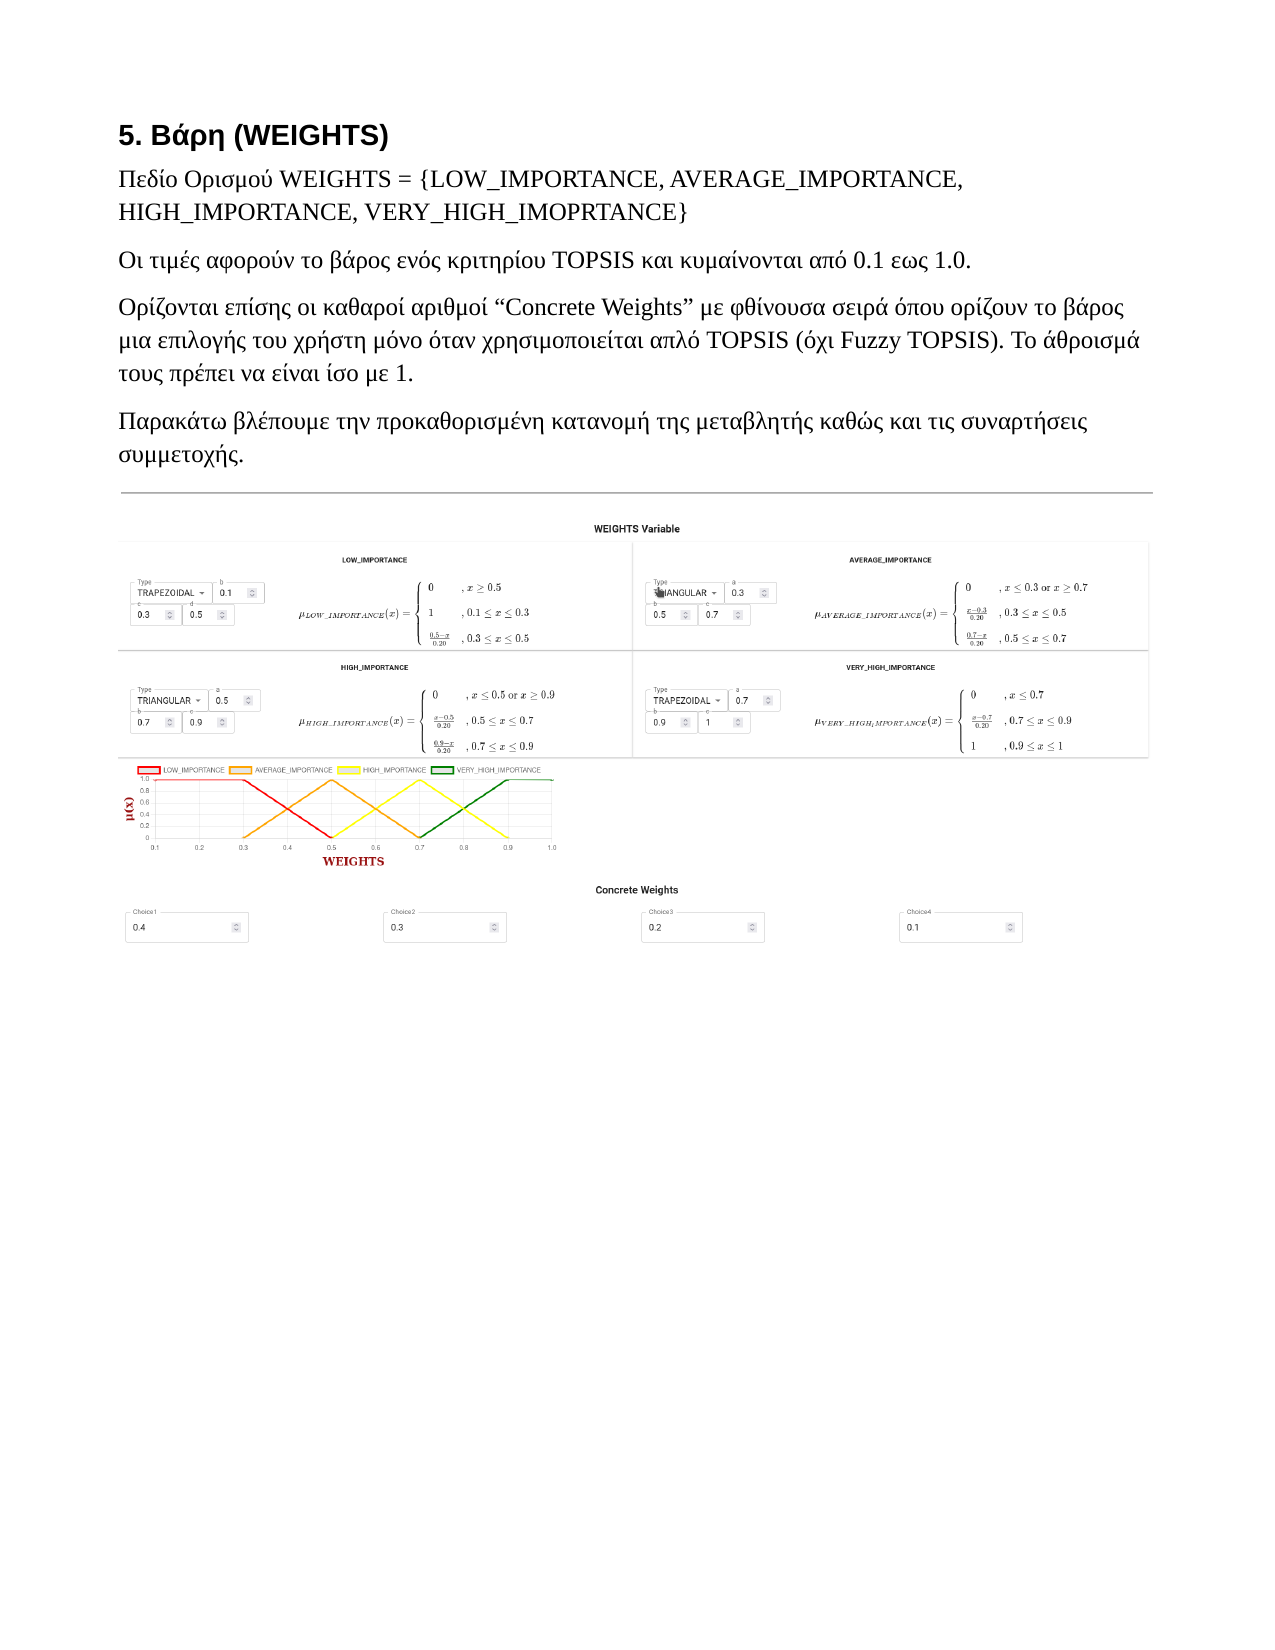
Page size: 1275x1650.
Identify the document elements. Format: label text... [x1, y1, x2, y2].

picture [118, 486, 1157, 949]
text Πεδίο Ορισμού WEIGHTS = {LOW_IMPORTANCE, AVERAGE_IMPORTANCE, HIGH_IMPORTANCE, VERY_HIGH_IMOPRTANCE} [118, 164, 1157, 226]
text Οι τιμές αφορούν το βάρος ενός κριτηρίου TOPSIS και κυμαίνονται από 0.1 εως 1.0. [118, 245, 1157, 273]
text Ορίζονται επίσης οι καθαροί αριθμοί “Concrete Weights” με φθίνουσα σειρά όπου ορίζουν το βάρος μια επιλογής του χρήστη μόνο όταν χρησιμοποιείται απλό TOPSIS (όχι Fuzzy TOPSIS). Το άθροισμά τους πρέπει να είναι ίσο με 1. [118, 292, 1157, 387]
subtitle 5. Βάρη (WEIGHTS) [118, 118, 1157, 152]
text Παρακάτω βλέπουμε την προκαθορισμένη κατανομή της μεταβλητής καθώς και τις συναρτήσεις συμμετοχής. [118, 406, 1157, 468]
